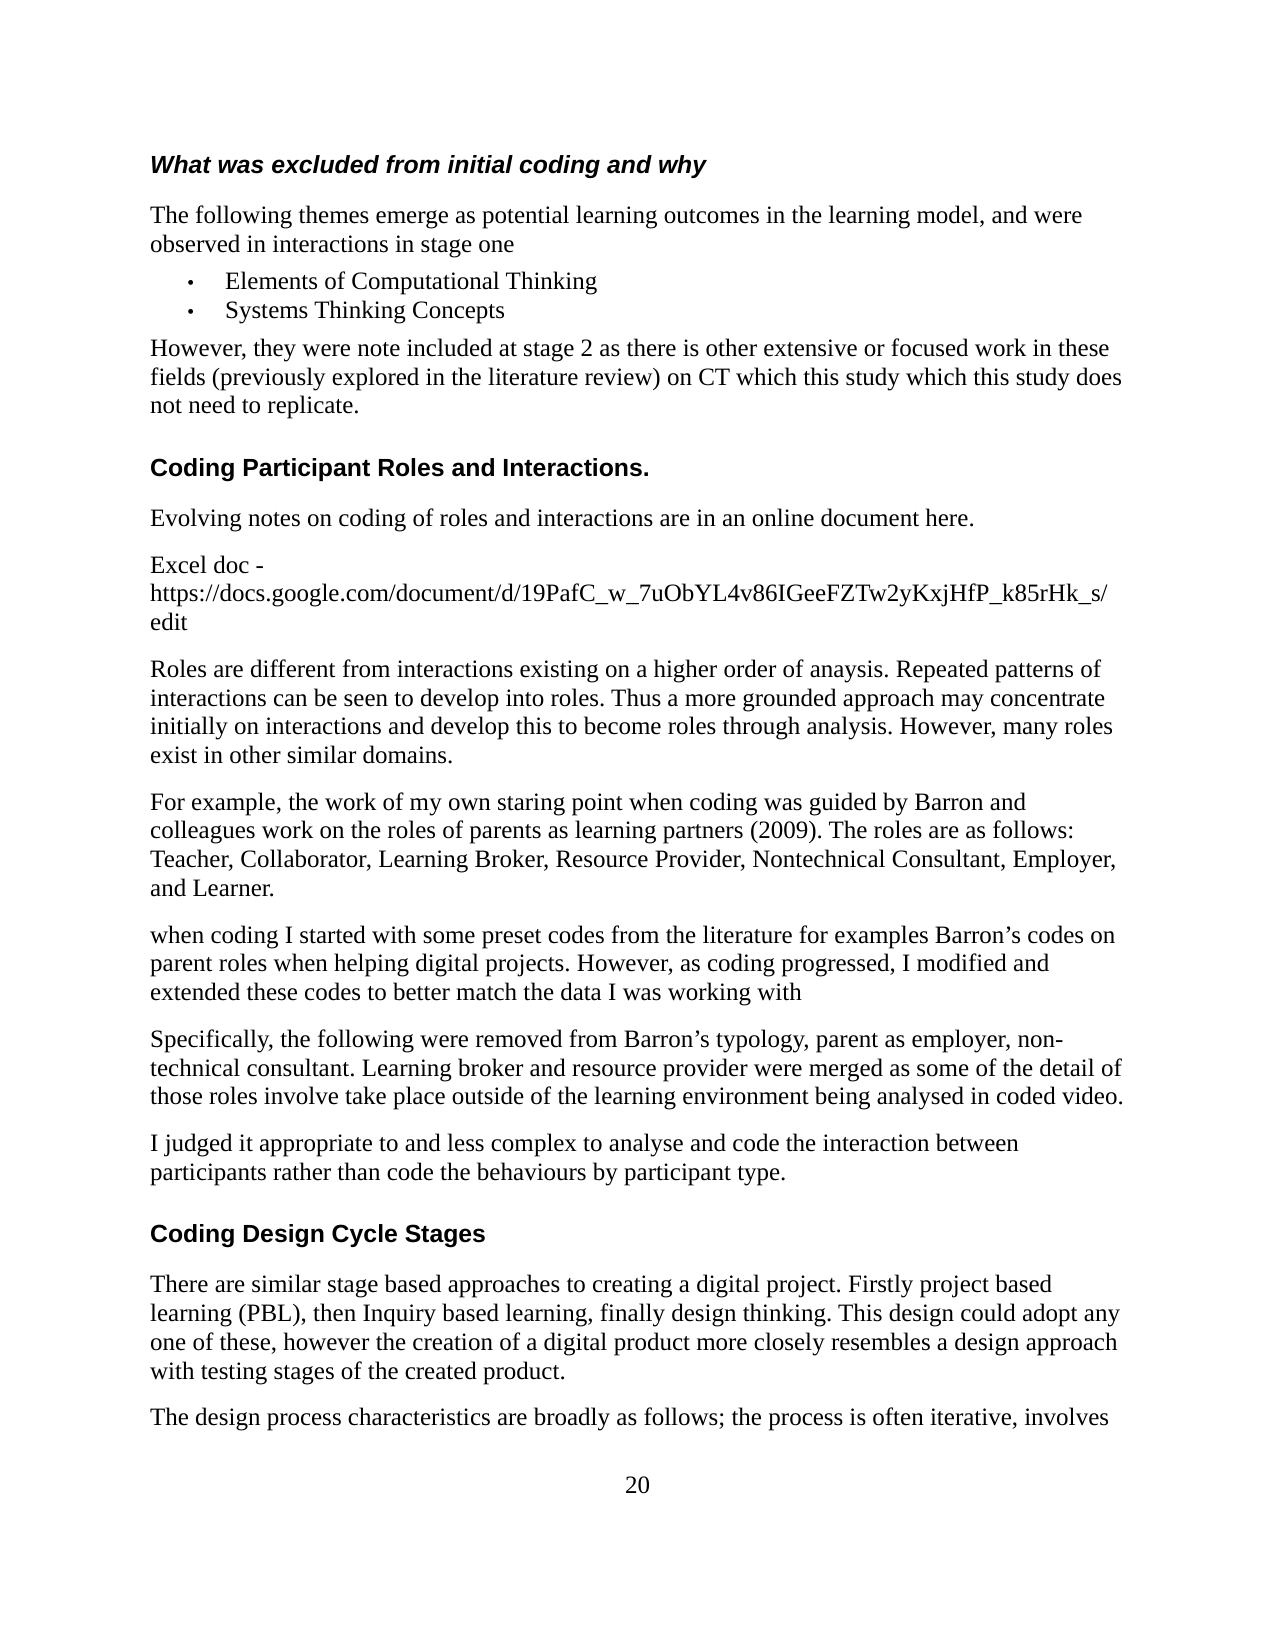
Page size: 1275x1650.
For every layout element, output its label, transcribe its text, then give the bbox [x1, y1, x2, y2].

text Excel doc - https://docs.google.com/document/d/19PafC_w_7uObYL4v86IGeeFZTw2yKxjHfP_k85rHk_s/edit [150, 550, 1125, 636]
text The design process characteristics are broadly as follows; the process is often iterative, involves [150, 1402, 1125, 1431]
text Specifically, the following were removed from Barron’s typology, parent as employer, non-technical consultant. Learning broker and resource provider were merged as some of the detail of those roles involve take place outside of the learning environment being analysed in coded video. [150, 1024, 1125, 1110]
text Roles are different from interactions existing on a higher order of anaysis. Repeated patterns of interactions can be seen to develop into roles. Thus a more grounded approach may concentrate initially on interactions and develop this to become roles through analysis. However, many roles exist in other similar domains. [150, 654, 1125, 769]
text The following themes emerge as potential learning outcomes in the learning model, and were observed in interactions in stage one [150, 200, 1125, 257]
text There are similar stage based approaches to creating a digital project. Firstly project based learning (PBL), then Inquiry based learning, finally design thinking. This design could adopt any one of these, however the creation of a digital product more closely resembles a design approach with testing stages of the created product. [150, 1269, 1125, 1384]
text However, they were note included at stage 2 as there is other extensive or focused work in these fields (previously explored in the literature review) on CT which this study which this study does not need to replicate. [150, 333, 1125, 419]
text Evolving notes on coding of roles and interactions are in an online document here. [150, 503, 1125, 532]
list Elements of Computational Thinking [187, 266, 1125, 295]
text I judged it appropriate to and less complex to analyse and code the interaction between participants rather than code the behaviours by participant type. [150, 1128, 1125, 1186]
subtitle Coding Design Cycle Stages [150, 1219, 1125, 1248]
subtitle What was excluded from initial coding and why [150, 150, 1125, 178]
text when coding I started with some preset codes from the literature for examples Barron’s codes on parent roles when helping digital projects. However, as coding progressed, I modified and extended these codes to better match the data I was working with [150, 920, 1125, 1006]
text For example, the work of my own staring point when coding was guided by Barron and colleagues work on the roles of parents as learning partners (2009). The roles are as follows: Teacher, Collaborator, Learning Broker, Resource Provider, Nontechnical Consultant, Employer, and Learner. [150, 787, 1125, 902]
list Systems Thinking Concepts [187, 295, 1125, 324]
subtitle Coding Participant Roles and Interactions. [150, 453, 1125, 482]
